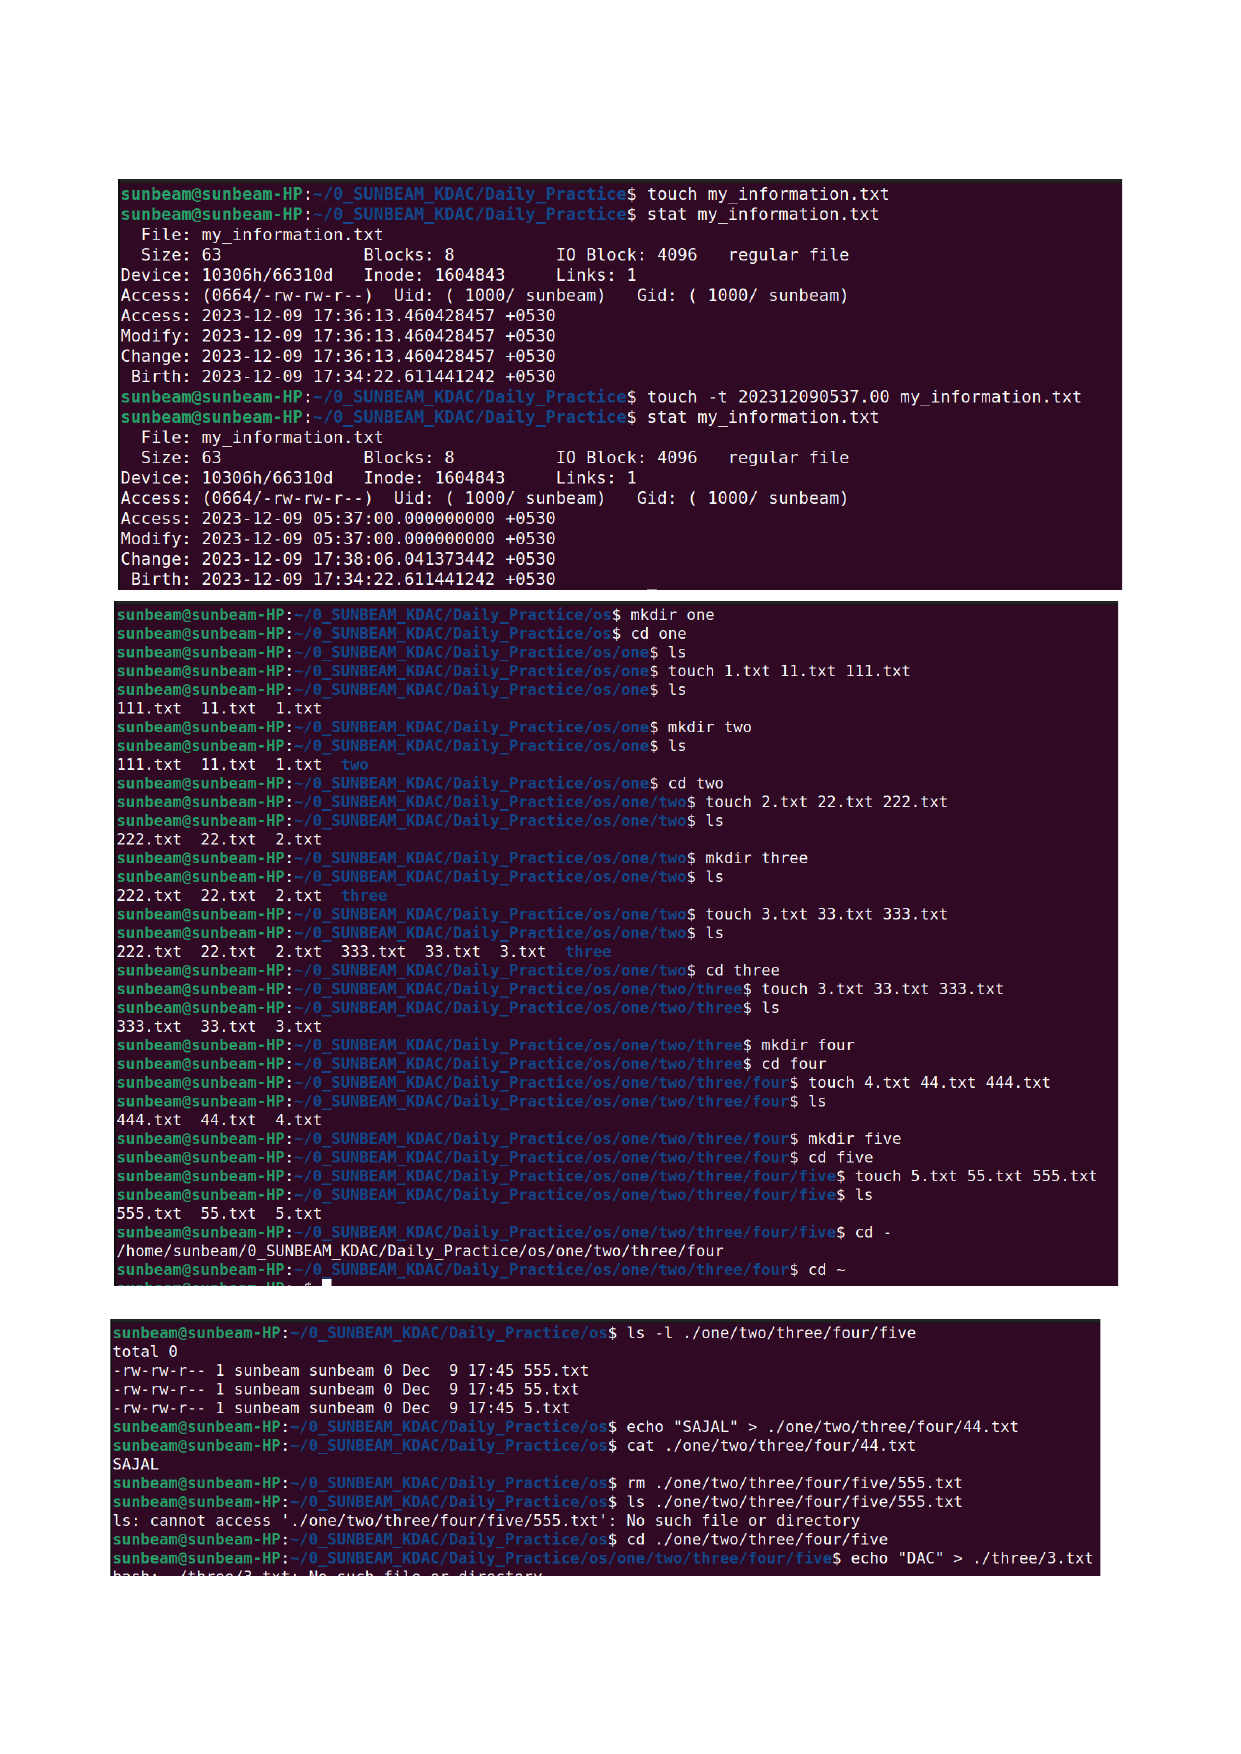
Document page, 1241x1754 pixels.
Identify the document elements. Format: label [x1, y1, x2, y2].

picture [114, 601, 1119, 1286]
picture [118, 179, 1123, 590]
picture [110, 1319, 1101, 1576]
